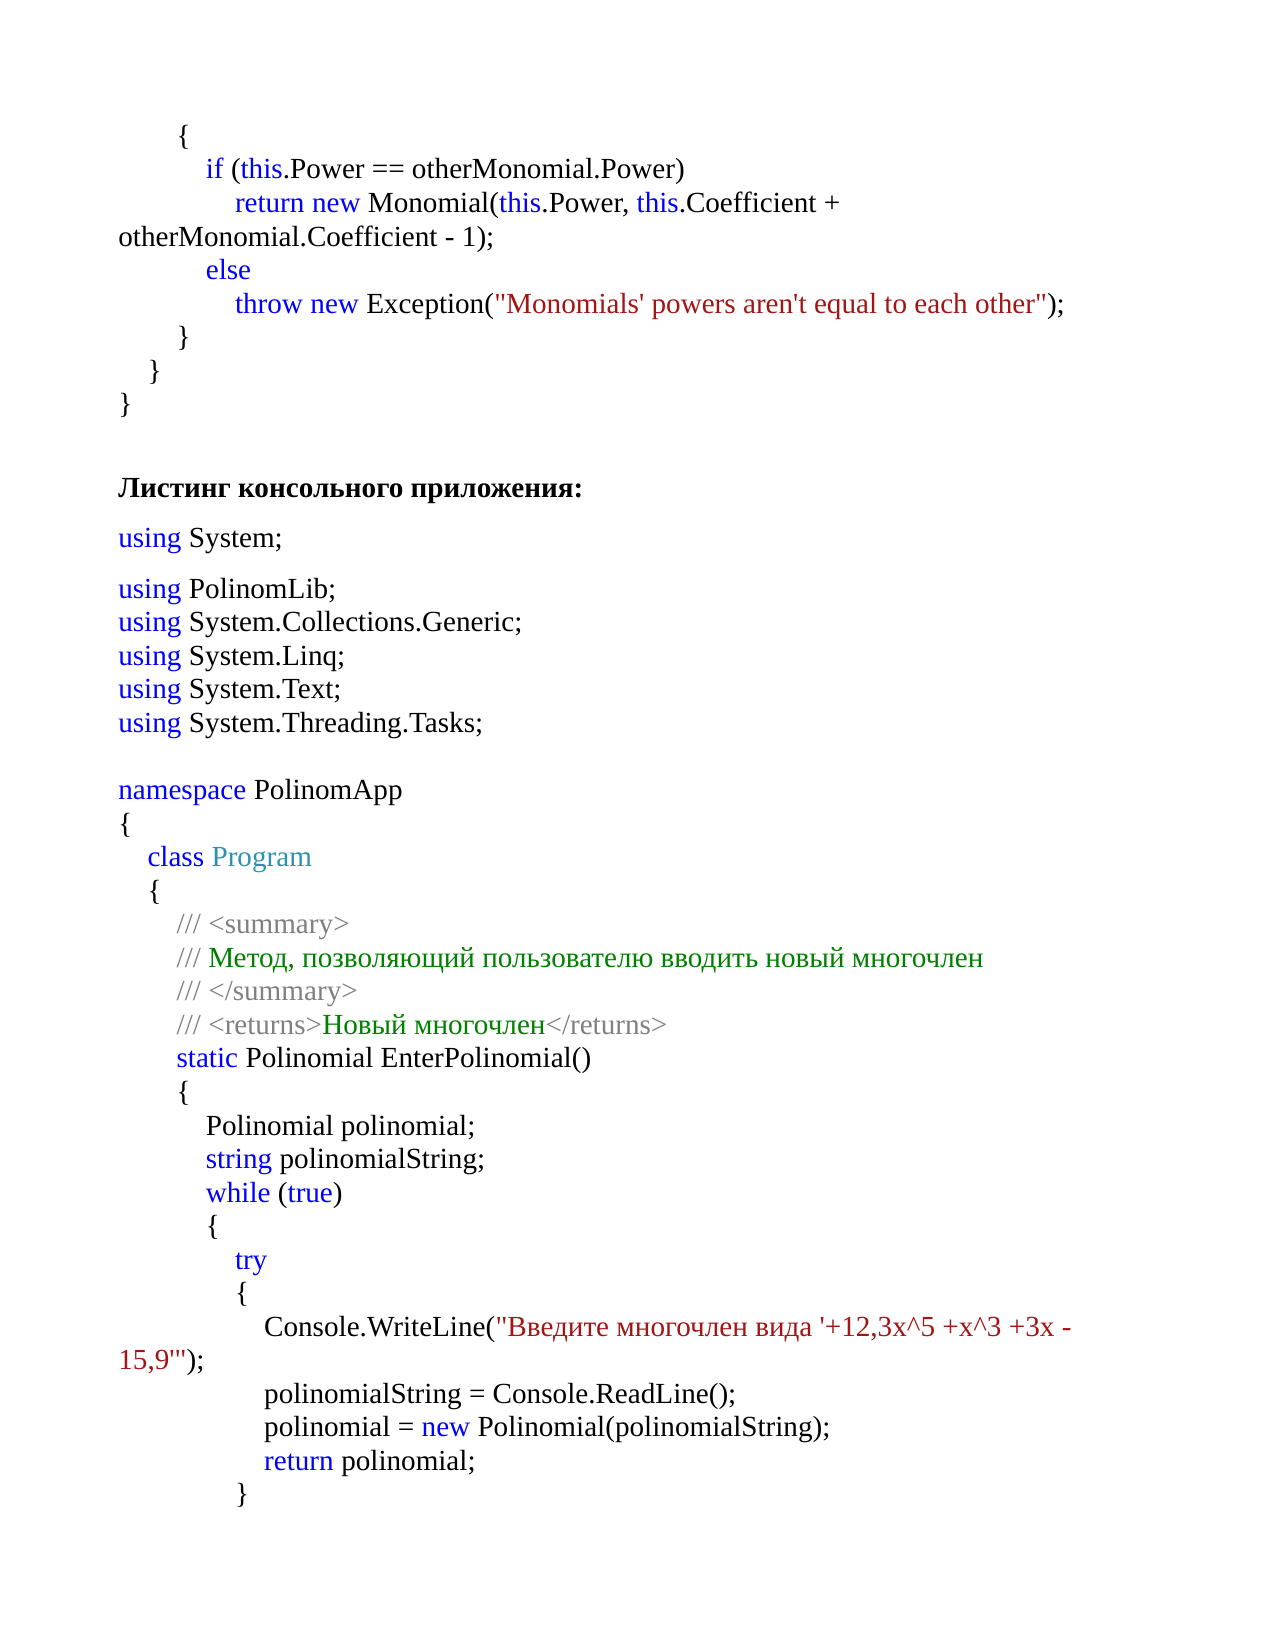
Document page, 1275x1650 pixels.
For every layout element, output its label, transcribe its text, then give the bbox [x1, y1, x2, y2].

text namespace PolinomApp [118, 772, 1157, 806]
text using System.Text; [118, 672, 1157, 705]
text throw new Exception("Monomials' powers aren't equal to each other"); [118, 286, 1157, 319]
text { [118, 873, 1157, 906]
text { [118, 118, 1157, 152]
text /// <returns>Новый многочлен</returns> [118, 1007, 1157, 1041]
text using System.Linq; [118, 638, 1157, 672]
text polinomialString = Console.ReadLine(); [118, 1376, 1157, 1409]
text using System; [118, 521, 1157, 554]
text /// <summary> [118, 906, 1157, 940]
text else [118, 252, 1157, 286]
text using PolinomLib; [118, 571, 1157, 604]
text Polinomial polinomial; [118, 1108, 1157, 1141]
text static Polinomial EnterPolinomial() [118, 1041, 1157, 1074]
text string polinomialString; [118, 1141, 1157, 1175]
text try [118, 1242, 1157, 1275]
text Листинг консольного приложения: [118, 470, 1157, 504]
text while (true) [118, 1175, 1157, 1208]
text { [118, 1275, 1157, 1309]
text } [118, 386, 1157, 420]
text /// Метод, позволяющий пользователю вводить новый многочлен [118, 940, 1157, 973]
text using System.Threading.Tasks; [118, 705, 1157, 739]
text polinomial = new Polinomial(polinomialString); [118, 1409, 1157, 1443]
text } [118, 1477, 1157, 1510]
text using System.Collections.Generic; [118, 604, 1157, 638]
text } [118, 353, 1157, 386]
text { [118, 806, 1157, 839]
text { [118, 1208, 1157, 1242]
text return new Monomial(this.Power, this.Coefficient + otherMonomial.Coefficient - 1); [118, 185, 1157, 252]
text if (this.Power == otherMonomial.Power) [118, 152, 1157, 185]
text class Program [118, 839, 1157, 873]
text Console.WriteLine("Введите многочлен вида '+12,3x^5 +x^3 +3x -15,9'"); [118, 1309, 1157, 1376]
text return polinomial; [118, 1443, 1157, 1477]
text } [118, 319, 1157, 353]
text /// </summary> [118, 973, 1157, 1007]
text { [118, 1074, 1157, 1108]
